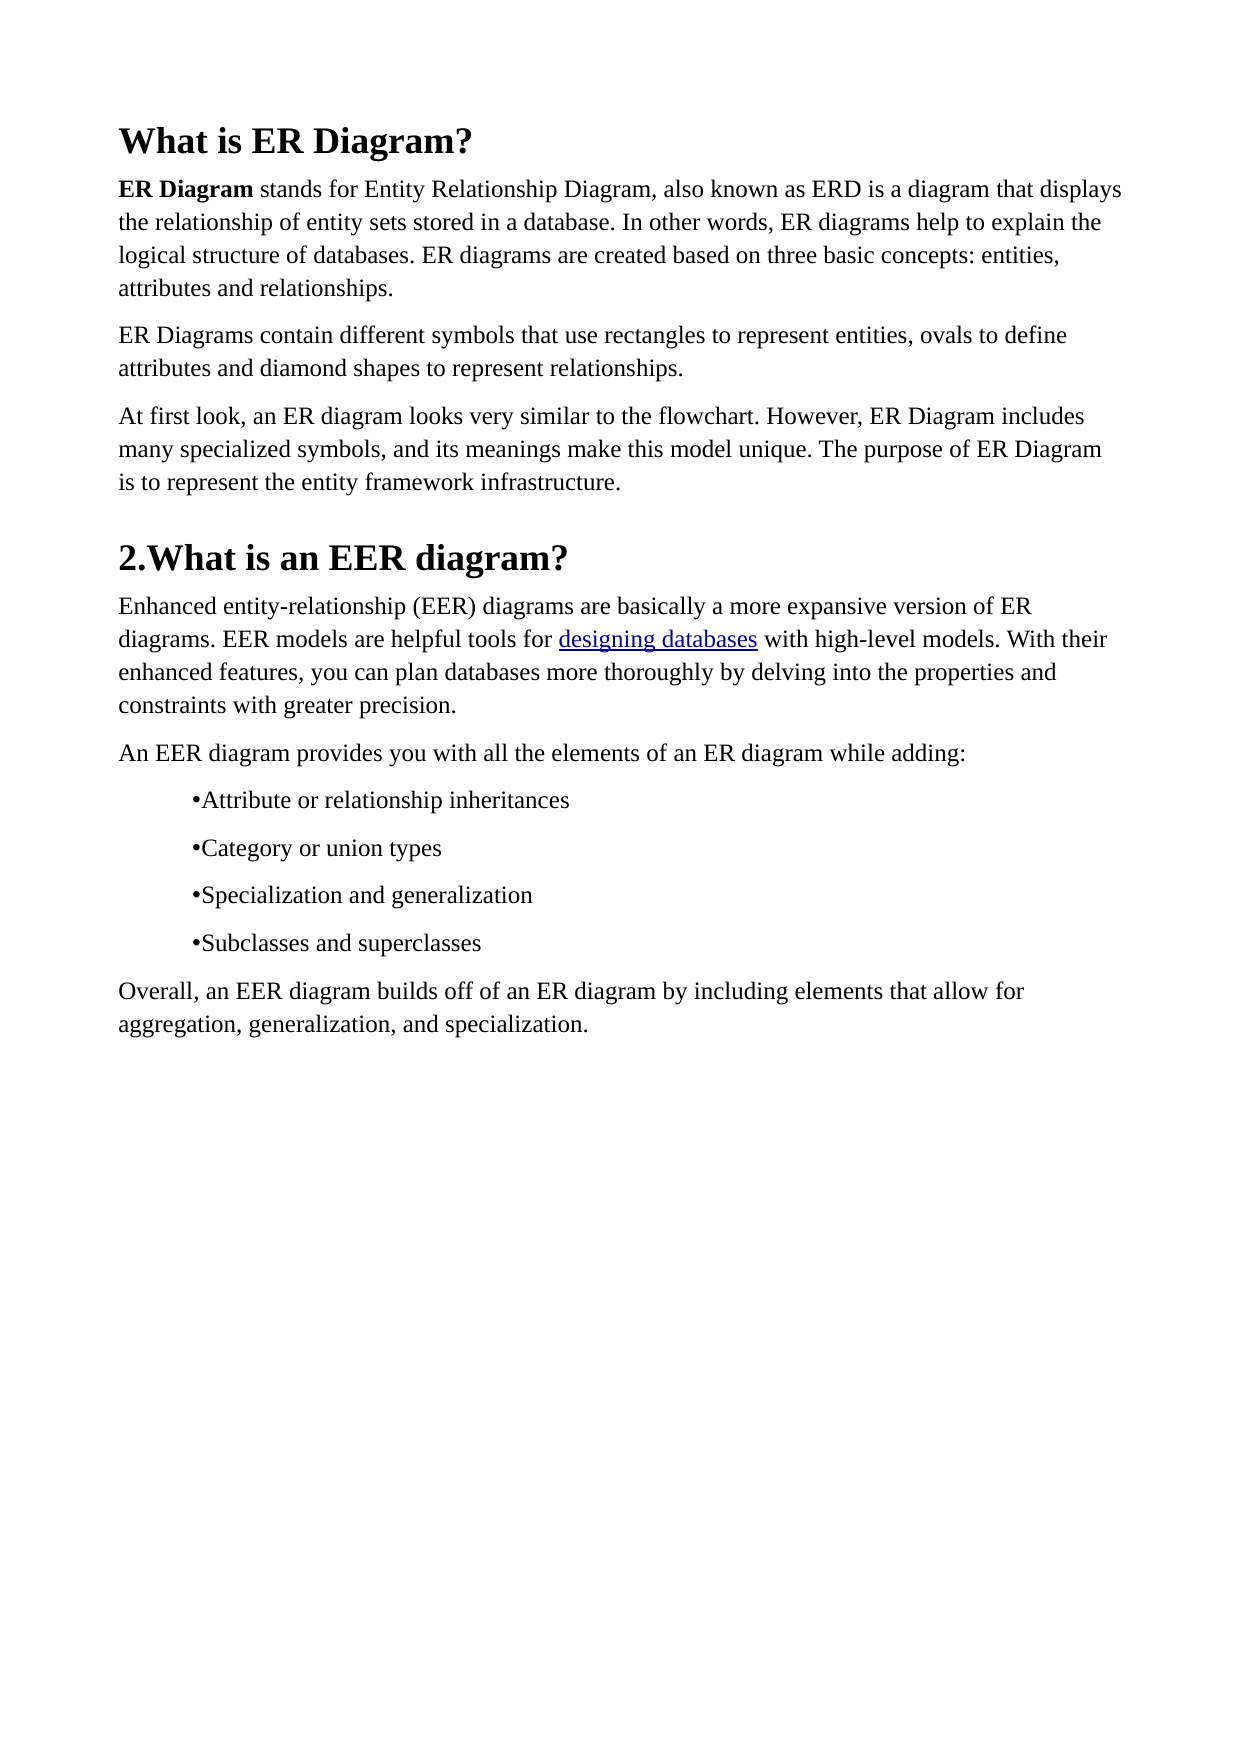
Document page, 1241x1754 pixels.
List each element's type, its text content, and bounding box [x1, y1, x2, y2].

list Attribute or relationship inheritances [118, 785, 1122, 814]
text At first look, an ER diagram looks very similar to the flowchart. However, ER Diagram includes many specialized symbols, and its meanings make this model unique. The purpose of ER Diagram is to represent the entity framework infrastructure. [118, 401, 1122, 496]
list Category or union types [118, 833, 1122, 862]
list Subclasses and superclasses [118, 928, 1122, 957]
list Specialization and generalization [118, 881, 1122, 909]
text ER Diagram stands for Entity Relationship Diagram, also known as ERD is a diagram that displays the relationship of entity sets stored in a database. In other words, ER diagrams help to explain the logical structure of databases. ER diagrams are created based on three basic concepts: entities, attributes and relationships. [118, 174, 1122, 302]
text Overall, an EER diagram builds off of an ER diagram by including elements that allow for aggregation, generalization, and specialization. [118, 976, 1122, 1038]
subtitle 2.What is an EER diagram? [118, 536, 1122, 579]
text Enhanced entity-relationship (EER) diagrams are basically a more expansive version of ER diagrams. EER models are helpful tools for designing databases with high-level models. With their enhanced features, you can plan databases more thoroughly by delving into the properties and constraints with greater precision. [118, 591, 1122, 719]
text ER Diagrams contain different symbols that use rectangles to represent entities, ovals to define attributes and diamond shapes to represent relationships. [118, 320, 1122, 382]
text An EER diagram provides you with all the elements of an ER diagram while adding: [118, 738, 1122, 767]
subtitle What is ER Diagram? [118, 118, 1122, 161]
